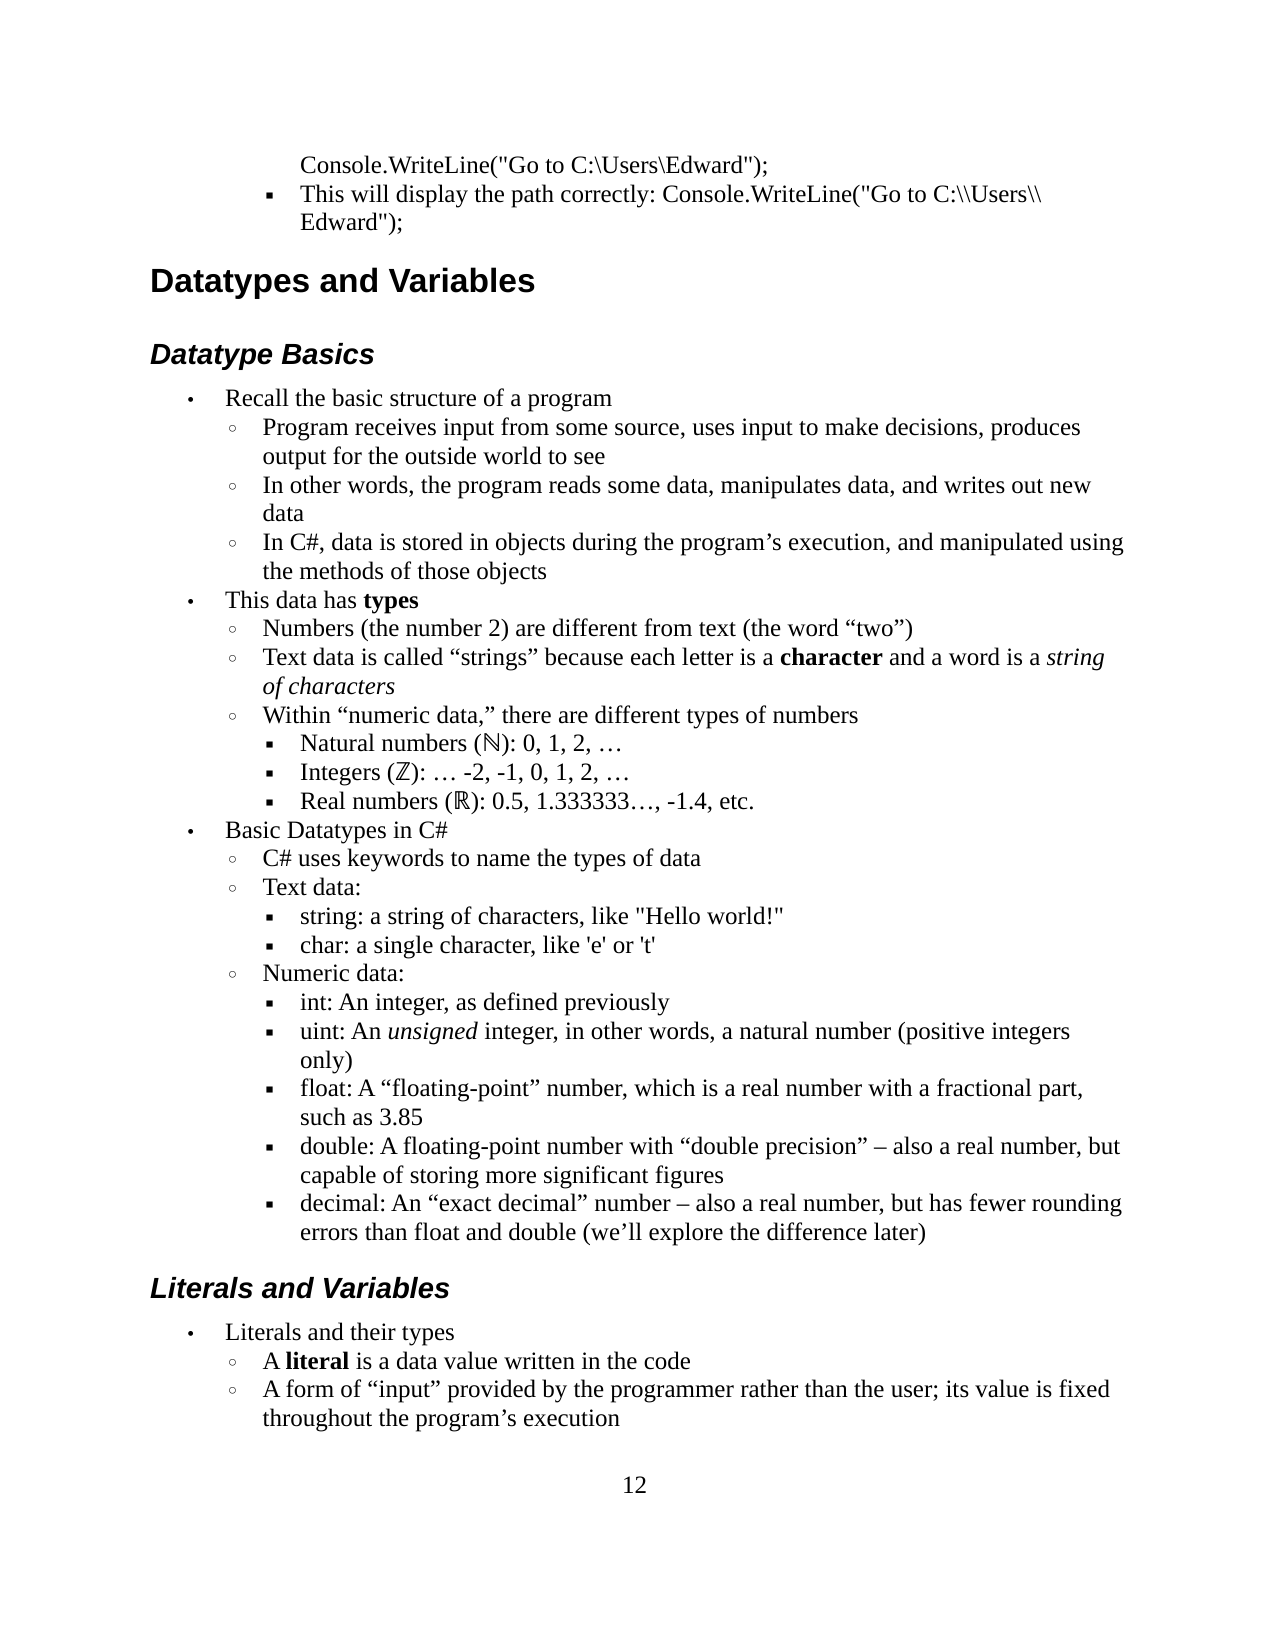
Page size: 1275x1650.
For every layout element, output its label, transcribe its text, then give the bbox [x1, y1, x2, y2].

list Text data is called “strings” because each letter is a character and a word is a string of characters [225, 642, 1125, 700]
list In C#, data is stored in objects during the program’s execution, and manipulated using the methods of those objects [225, 527, 1125, 585]
list Literals and their types [187, 1317, 1125, 1346]
list Numbers (the number 2) are different from text (the word “two”) [225, 613, 1125, 642]
list Console.WriteLine("Go to C:\Users\Edward"); [262, 150, 1125, 179]
subtitle Literals and Variables [150, 1271, 1125, 1304]
list int: An integer, as defined previously [262, 987, 1125, 1016]
subtitle Datatypes and Variables [150, 261, 1125, 300]
list Numeric data: [225, 958, 1125, 987]
list string: a string of characters, like "Hello world!" [262, 901, 1125, 930]
list Basic Datatypes in C# [187, 815, 1125, 843]
list Integers (ℤ): … -2, -1, 0, 1, 2, … [262, 757, 1125, 786]
list Within “numeric data,” there are different types of numbers [225, 700, 1125, 728]
list float: A “floating-point” number, which is a real number with a fractional part, such as 3.85 [262, 1073, 1125, 1131]
list decimal: An “exact decimal” number – also a real number, but has fewer rounding errors than float and double (we’ll explore the difference later) [262, 1188, 1125, 1246]
list char: a single character, like 'e' or 't' [262, 930, 1125, 958]
list Recall the basic structure of a program [187, 383, 1125, 412]
list A form of “input” provided by the programmer rather than the user; its value is fixed throughout the program’s execution [225, 1374, 1125, 1432]
list This data has types [187, 585, 1125, 613]
list In other words, the program reads some data, manipulates data, and writes out new data [225, 470, 1125, 527]
list C# uses keywords to name the types of data [225, 843, 1125, 872]
list Program receives input from some source, uses input to make decisions, produces output for the outside world to see [225, 412, 1125, 470]
list Real numbers (ℝ): 0.5, 1.333333…, -1.4, etc. [262, 786, 1125, 815]
list Text data: [225, 872, 1125, 901]
list Natural numbers (ℕ): 0, 1, 2, … [262, 728, 1125, 757]
list A literal is a data value written in the code [225, 1346, 1125, 1374]
list uint: An unsigned integer, in other words, a natural number (positive integers only) [262, 1016, 1125, 1073]
list double: A floating-point number with “double precision” – also a real number, but capable of storing more significant figures [262, 1131, 1125, 1188]
list This will display the path correctly: Console.WriteLine("Go to C:\\Users\\Edward"); [262, 179, 1125, 236]
subtitle Datatype Basics [150, 337, 1125, 371]
